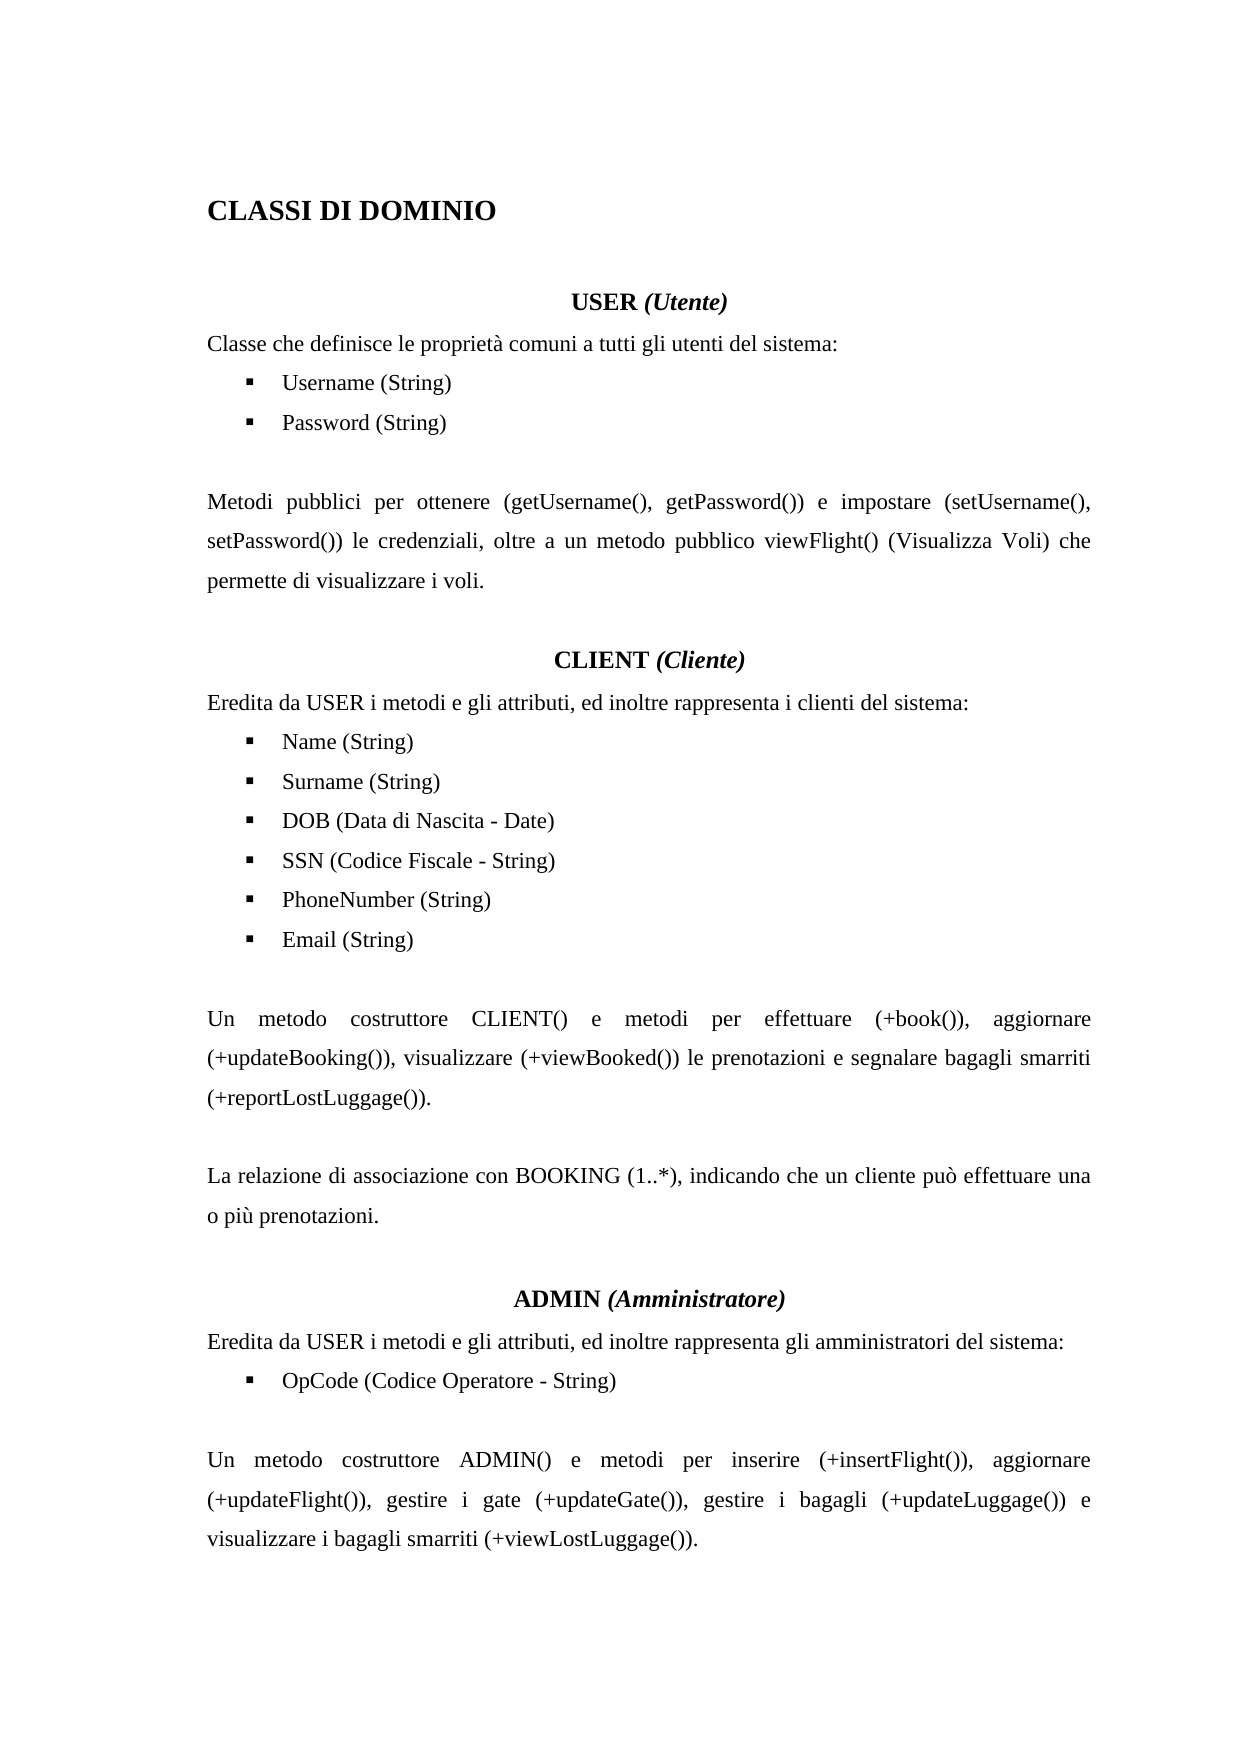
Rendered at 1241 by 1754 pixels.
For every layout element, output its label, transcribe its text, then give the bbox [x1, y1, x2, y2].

text Eredita da USER i metodi e gli attributi, ed inoltre rappresenta i clienti del sistema: [207, 689, 1092, 715]
list Email (String) [244, 926, 1092, 952]
text Classe che definisce le proprietà comuni a tutti gli utenti del sistema: [207, 330, 1092, 356]
text USER (Utente) [207, 287, 1092, 315]
text Eredita da USER i metodi e gli attributi, ed inoltre rappresenta gli amministratori del sistema: [207, 1328, 1092, 1354]
list Password (String) [244, 409, 1092, 435]
list DOB (Data di Nascita - Date) [244, 807, 1092, 833]
text ADMIN (Amministratore) [207, 1284, 1092, 1313]
list OpCode (Codice Operatore - String) [244, 1367, 1092, 1393]
text CLASSI DI DOMINIO [207, 148, 1092, 227]
list Name (String) [244, 728, 1092, 754]
text Un metodo costruttore CLIENT() e metodi per effettuare (+book()), aggiornare (+updateBooking()), visualizzare (+viewBooked()) le prenotazioni e segnalare bagagli smarriti (+reportLostLuggage()). [207, 1004, 1092, 1110]
text Metodi pubblici per ottenere (getUsername(), getPassword()) e impostare (setUsername(), setPassword()) le credenziali, oltre a un metodo pubblico viewFlight() (Visualizza Voli) che permette di visualizzare i voli. [207, 488, 1092, 593]
list PhoneNumber (String) [244, 886, 1092, 912]
text Un metodo costruttore ADMIN() e metodi per inserire (+insertFlight()), aggiornare (+updateFlight()), gestire i gate (+updateGate()), gestire i bagagli (+updateLuggage()) e visualizzare i bagagli smarriti (+viewLostLuggage()). [207, 1446, 1092, 1551]
list Username (String) [244, 369, 1092, 396]
list SSN (Codice Fiscale - String) [244, 847, 1092, 873]
list Surname (String) [244, 768, 1092, 794]
text La relazione di associazione con BOOKING (1..*), indicando che un cliente può effettuare una o più prenotazioni. [207, 1162, 1092, 1228]
text CLIENT (Cliente) [207, 646, 1092, 674]
